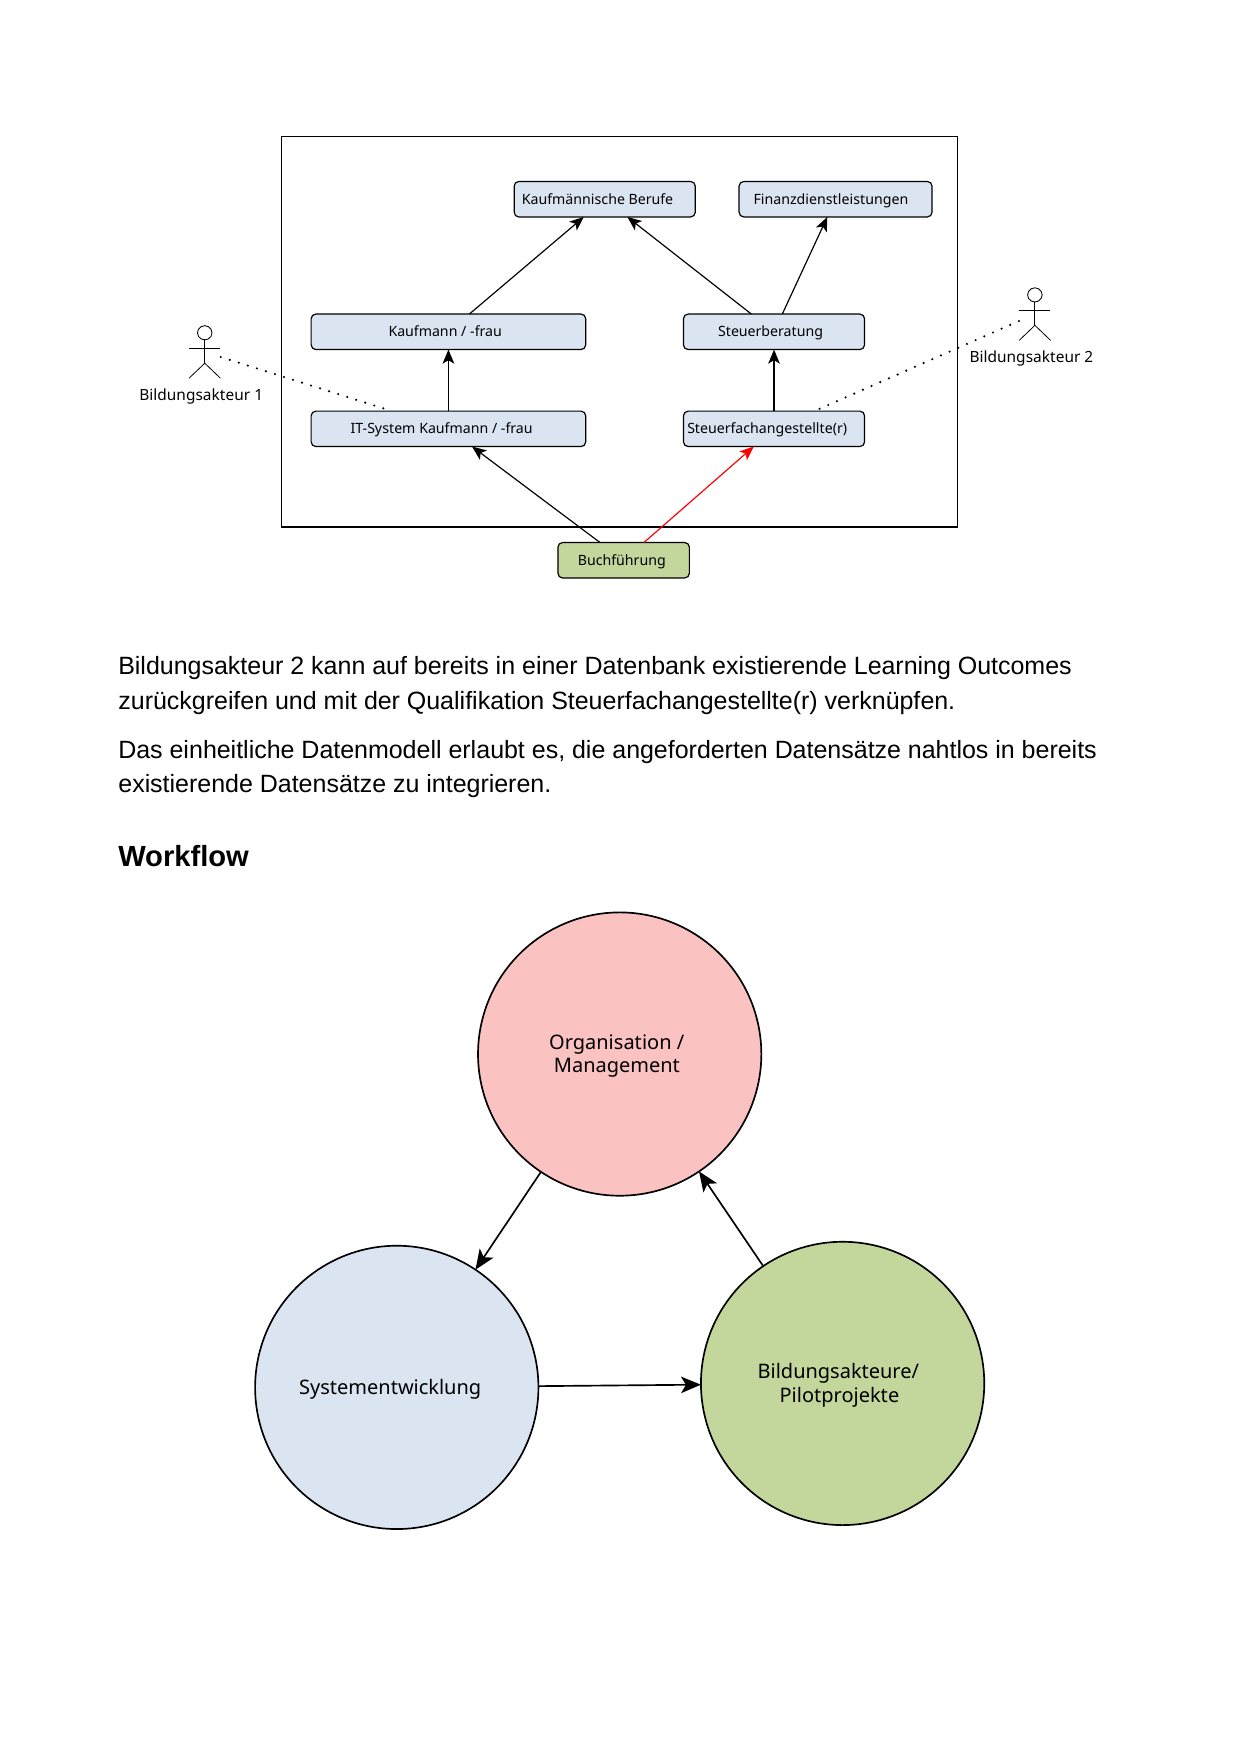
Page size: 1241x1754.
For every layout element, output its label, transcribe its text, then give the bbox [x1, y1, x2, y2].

subtitle Workflow [118, 839, 1122, 873]
text Das einheitliche Datenmodell erlaubt es, die angeforderten Datensätze nahtlos in bereits existierende Datensätze zu integrieren. [118, 735, 1122, 798]
text Bildungsakteur 2 kann auf bereits in einer Datenbank existierende Learning Outcomes zurückgreifen und mit der Qualifikation Steuerfachangestellte(r) verknüpfen. [118, 651, 1122, 714]
